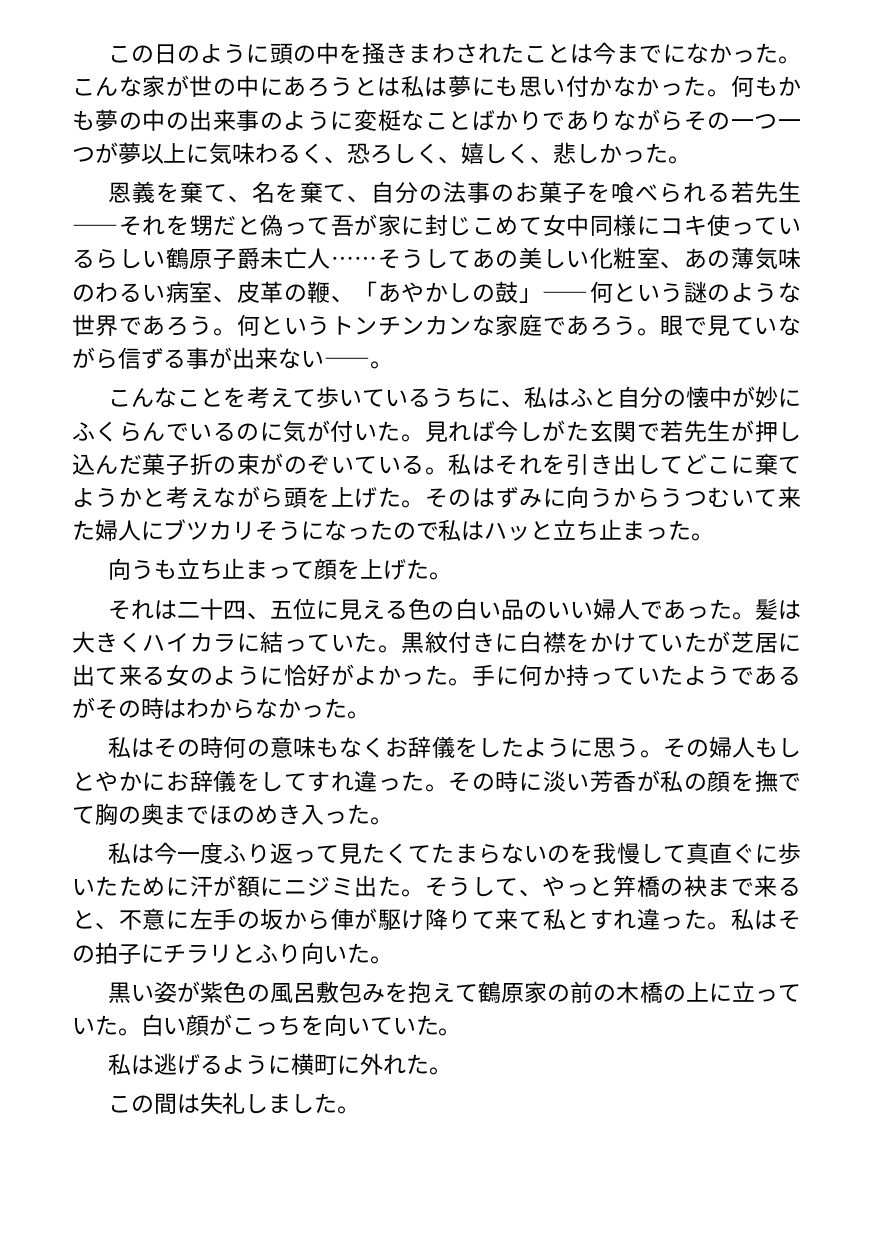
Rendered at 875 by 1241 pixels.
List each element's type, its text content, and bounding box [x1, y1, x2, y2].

text 黒い姿が紫色の風呂敷包みを抱えて鶴原家の前の木橋の上に立っていた。白い顔がこっちを向いていた。 [72, 975, 802, 1041]
text 私は今一度ふり返って見たくてたまらないのを我慢して真直ぐに歩いたために汗が額にニジミ出た。そうして、やっと笄橋の袂まで来ると、不意に左手の坂から俥が駆け降りて来て私とすれ違った。私はその拍子にチラリとふり向いた。 [72, 836, 802, 969]
text 向うも立ち止まって顔を上げた。 [72, 552, 802, 586]
text それは二十四、五位に見える色の白い品のいい婦人であった。髪は大きくハイカラに結っていた。黒紋付きに白襟をかけていたが芝居に出て来る女のように恰好がよかった。手に何か持っていたようであるがその時はわからなかった。 [72, 591, 802, 724]
text 私は逃げるように横町に外れた。 [72, 1047, 802, 1080]
text こんなことを考えて歩いているうちに、私はふと自分の懐中が妙にふくらんでいるのに気が付いた。見れば今しがた玄関で若先生が押し込んだ菓子折の束がのぞいている。私はそれを引き出してどこに棄てようかと考えながら頭を上げた。そのはずみに向うからうつむいて来た婦人にブツカリそうになったので私はハッと立ち止まった。 [72, 380, 802, 546]
text 私はその時何の意味もなくお辞儀をしたように思う。その婦人もしとやかにお辞儀をしてすれ違った。その時に淡い芳香が私の顔を撫でて胸の奥までほのめき入った。 [72, 730, 802, 830]
text この日のように頭の中を掻きまわされたことは今までになかった。こんな家が世の中にあろうとは私は夢にも思い付かなかった。何もかも夢の中の出来事のように変梃なことばかりでありながらその一つ一つが夢以上に気味わるく、恐ろしく、嬉しく、悲しかった。 [72, 36, 802, 169]
text この間は失礼しました。 [72, 1086, 802, 1119]
text 恩義を棄て、名を棄て、自分の法事のお菓子を喰べられる若先生――それを甥だと偽って吾が家に封じこめて女中同様にコキ使っているらしい鶴原子爵未亡人……そうしてあの美しい化粧室、あの薄気味のわるい病室、皮革の鞭、「あやかしの鼓」――何という謎のような世界であろう。何というトンチンカンな家庭であろう。眼で見ていながら信ずる事が出来ない――。 [72, 175, 802, 374]
